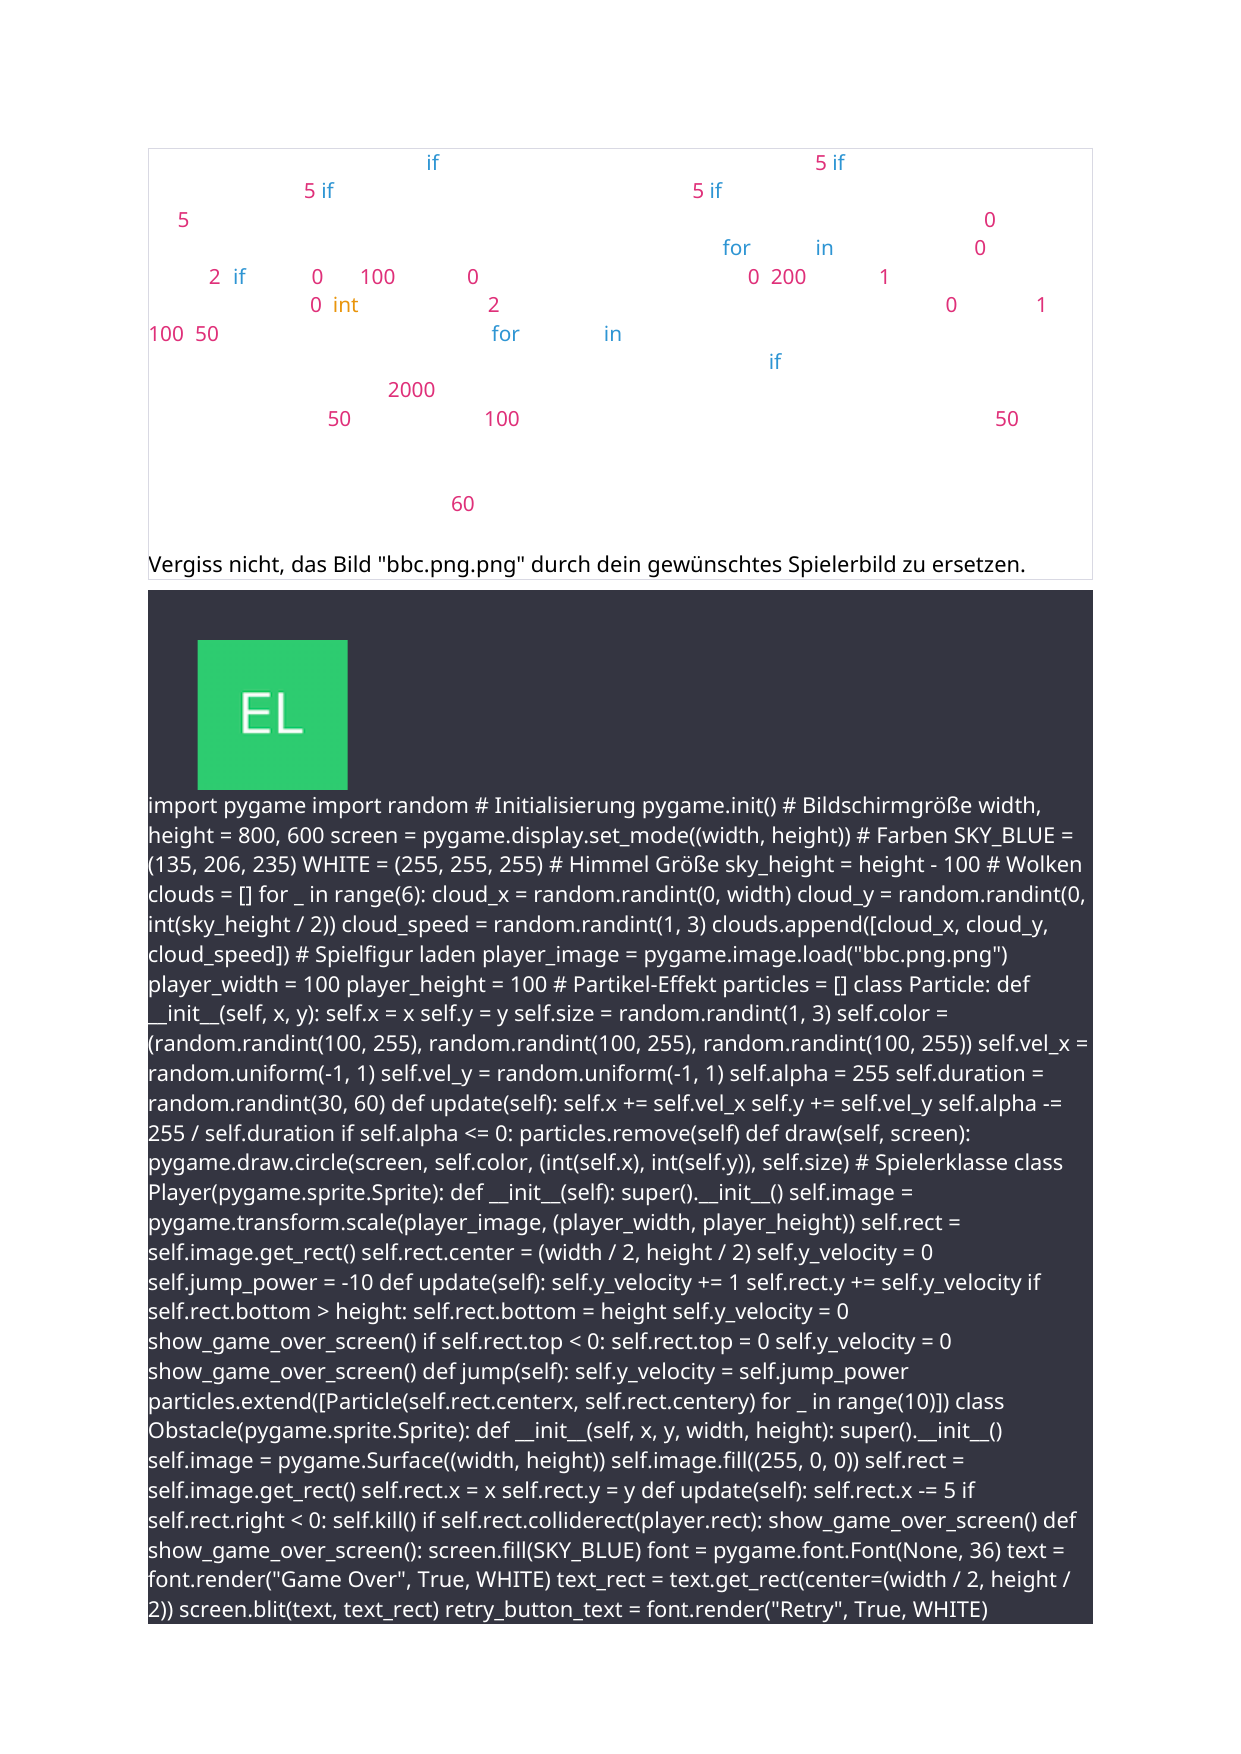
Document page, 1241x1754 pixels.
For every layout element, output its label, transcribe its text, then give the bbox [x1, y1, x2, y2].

text Vergiss nicht, das Bild "bbc.png.png" durch dein gewünschtes Spielerbild zu ersetzen. [149, 548, 1092, 579]
text import pygame import random # Initialisierung pygame.init() # Bildschirmgröße width, height = 800, 600 screen = pygame.display.set_mode((width, height)) # Farben SKY_BLUE = (135, 206, 235) WHITE = (255, 255, 255) # Himmel Größe sky_height = height - 100 # Wolken clouds = [] for _ in range(6): cloud_x = random.randint(0, width) cloud_y = random.randint(0, int(sky_height / 2)) cloud_speed = random.randint(1, 3) clouds.append([cloud_x, cloud_y, cloud_speed]) # Spielfigur laden player_image = pygame.image.load("bbc.png.png") player_width = 100 player_height = 100 # Partikel-Effekt particles = [] class Particle: def __init__(self, x, y): self.x = x self.y = y self.size = random.randint(1, 3) self.color = (random.randint(100, 255), random.randint(100, 255), random.randint(100, 255)) self.vel_x = random.uniform(-1, 1) self.vel_y = random.uniform(-1, 1) self.alpha = 255 self.duration = random.randint(30, 60) def update(self): self.x += self.vel_x self.y += self.vel_y self.alpha -= 255 / self.duration if self.alpha <= 0: particles.remove(self) def draw(self, screen): pygame.draw.circle(screen, self.color, (int(self.x), int(self.y)), self.size) # Spielerklasse class Player(pygame.sprite.Sprite): def __init__(self): super().__init__() self.image = pygame.transform.scale(player_image, (player_width, player_height)) self.rect = self.image.get_rect() self.rect.center = (width / 2, height / 2) self.y_velocity = 0 self.jump_power = -10 def update(self): self.y_velocity += 1 self.rect.y += self.y_velocity if self.rect.bottom > height: self.rect.bottom = height self.y_velocity = 0 show_game_over_screen() if self.rect.top < 0: self.rect.top = 0 self.y_velocity = 0 show_game_over_screen() def jump(self): self.y_velocity = self.jump_power particles.extend([Particle(self.rect.centerx, self.rect.centery) for _ in range(10)]) class Obstacle(pygame.sprite.Sprite): def __init__(self, x, y, width, height): super().__init__() self.image = pygame.Surface((width, height)) self.image.fill((255, 0, 0)) self.rect = self.image.get_rect() self.rect.x = x self.rect.y = y def update(self): self.rect.x -= 5 if self.rect.right < 0: self.kill() if self.rect.colliderect(player.rect): show_game_over_screen() def show_game_over_screen(): screen.fill(SKY_BLUE) font = pygame.font.Font(None, 36) text = font.render("Game Over", True, WHITE) text_rect = text.get_rect(center=(width / 2, height / 2)) screen.blit(text, text_rect) retry_button_text = font.render("Retry", True, WHITE) [148, 790, 1093, 1624]
text = pygame.key.get_pressed() if keys[pygame.K_LEFT]: player.rect.x -= 5 if keys[pygame.K_RIGHT]: player.rect.x += 5 if keys[pygame.K_UP]: player.rect.y -= 5 if keys[pygame.K_DOWN]: player.rect.y += 5 # Hintergrund zeichnen screen.fill(SKY_BLUE) pygame.draw.rect(screen, WHITE, (0, sky_height, width, height - sky_height)) # Wolken zeichnen for cloud in clouds: cloud[0] -= cloud[2] if cloud[0] < -100: cloud[0] = width + random.randint(0, 200) cloud[1] = random.randint(0, int(sky_height / 2)) pygame.draw.ellipse(screen, WHITE, [cloud[0], cloud[1], 100, 50]) # Partikel-Effekt zeichnen for particle in particles: particle.update() particle.draw(screen) # Hindernisse aktualisieren und zeichnen if pygame.time.get_ticks() - obstacle_spawn_timer > 2000: obstacle_spawn_timer = pygame.time.get_ticks() obstacle_height = random.randint(50, sky_height - 100) obstacles.add(Obstacle(width, obstacle_height, 50, sky_height - obstacle_height)) obstacles.update() obstacles.draw(screen) # Spieler aktualisieren und zeichnen all_sprites.update() all_sprites.draw(screen) # Bildschirm aktualisieren pygame.display.flip() clock.tick(60) # Beenden pygame.quit() [149, 149, 1092, 518]
